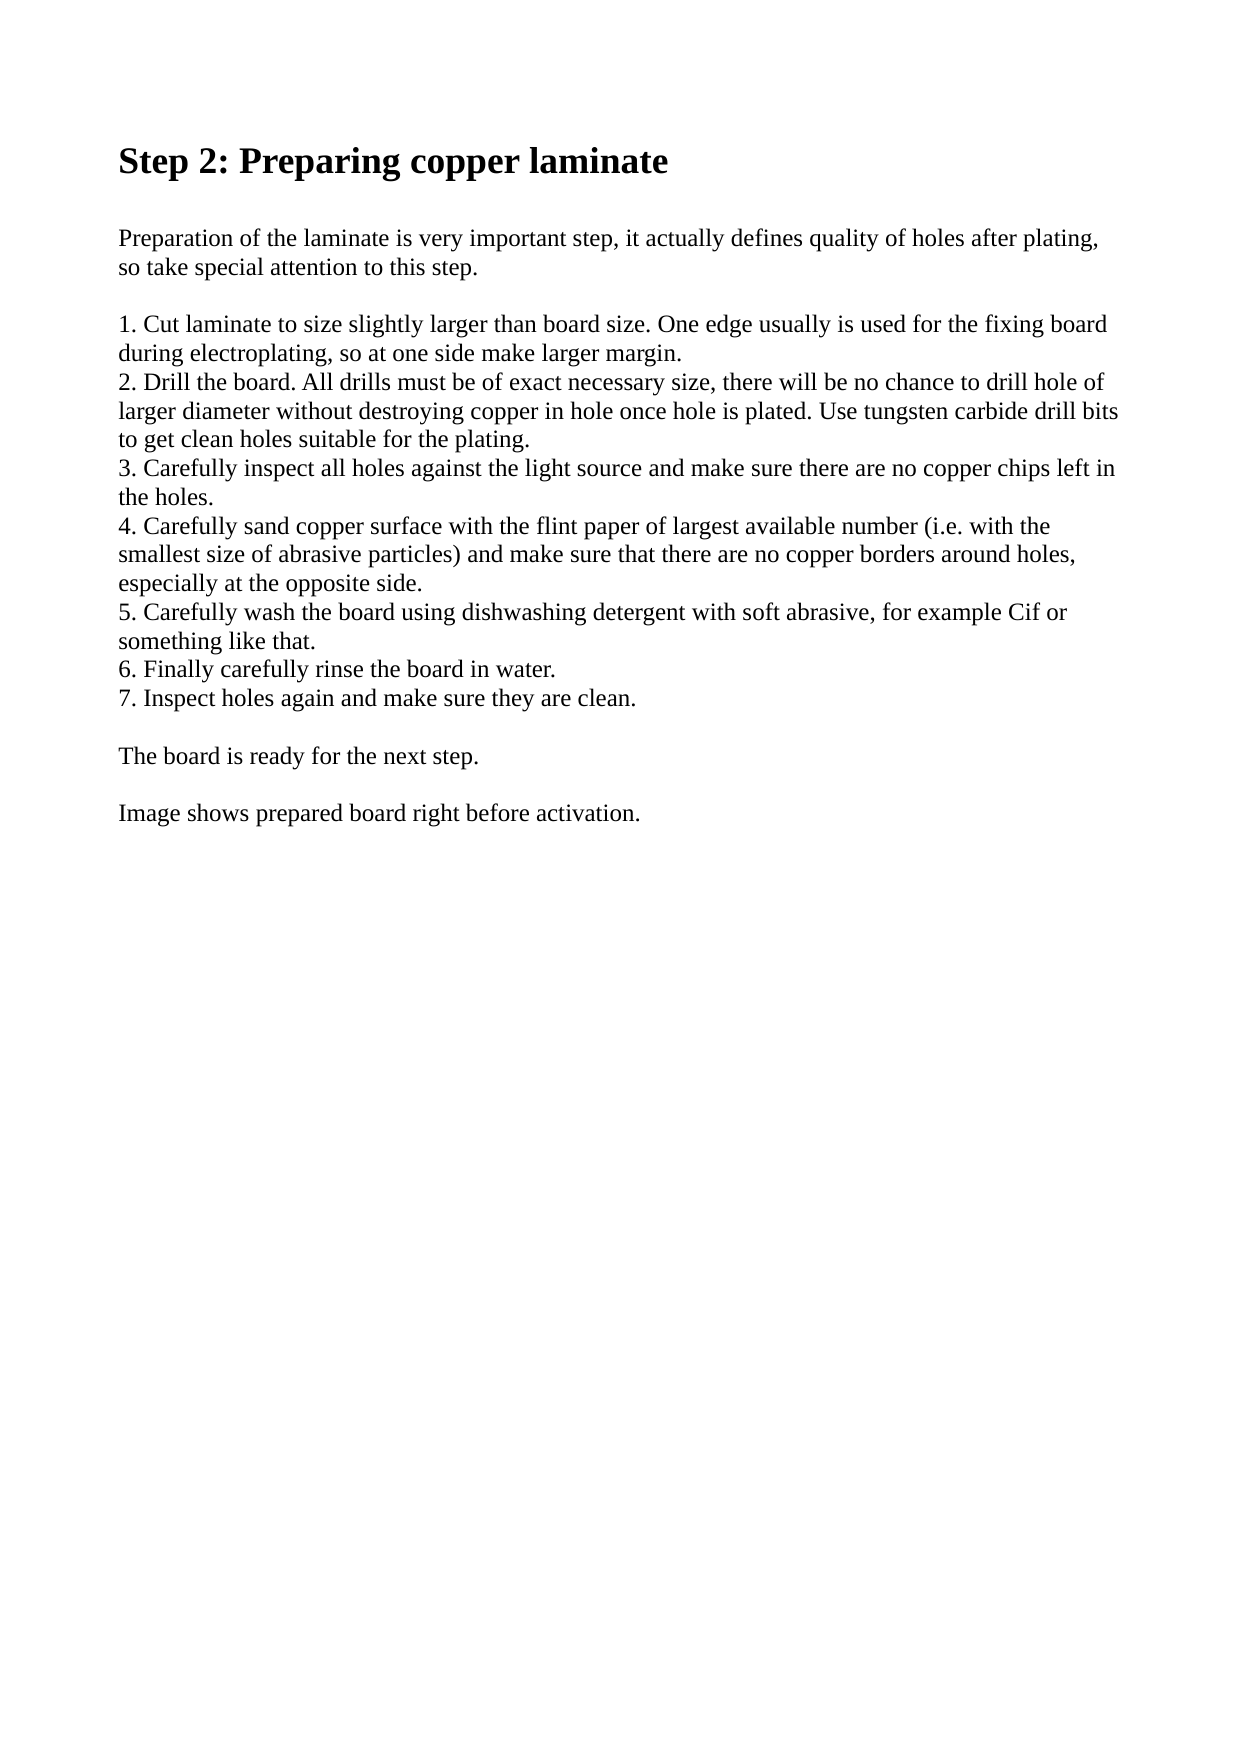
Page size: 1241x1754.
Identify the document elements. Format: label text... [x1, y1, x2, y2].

subtitle Step 2: Preparing copper laminate [118, 139, 1122, 182]
text Preparation of the laminate is very important step, it actually defines quality of holes after plating, so take special attention to this step. 1. Cut laminate to size slightly larger than board size. One edge usually is used for the fixing board during electroplating, so at one side make larger margin. 2. Drill the board. All drills must be of exact necessary size, there will be no chance to drill hole of larger diameter without destroying copper in hole once hole is plated. Use tungsten carbide drill bits to get clean holes suitable for the plating. 3. Carefully inspect all holes against the light source and make sure there are no copper chips left in the holes. 4. Carefully sand copper surface with the flint paper of largest available number (i.e. with the smallest size of abrasive particles) and make sure that there are no copper borders around holes, especially at the opposite side. 5. Carefully wash the board using dishwashing detergent with soft abrasive, for example Cif or something like that. 6. Finally carefully rinse the board in water. 7. Inspect holes again and make sure they are clean. The board is ready for the next step. Image shows prepared board right before activation. [118, 223, 1122, 827]
